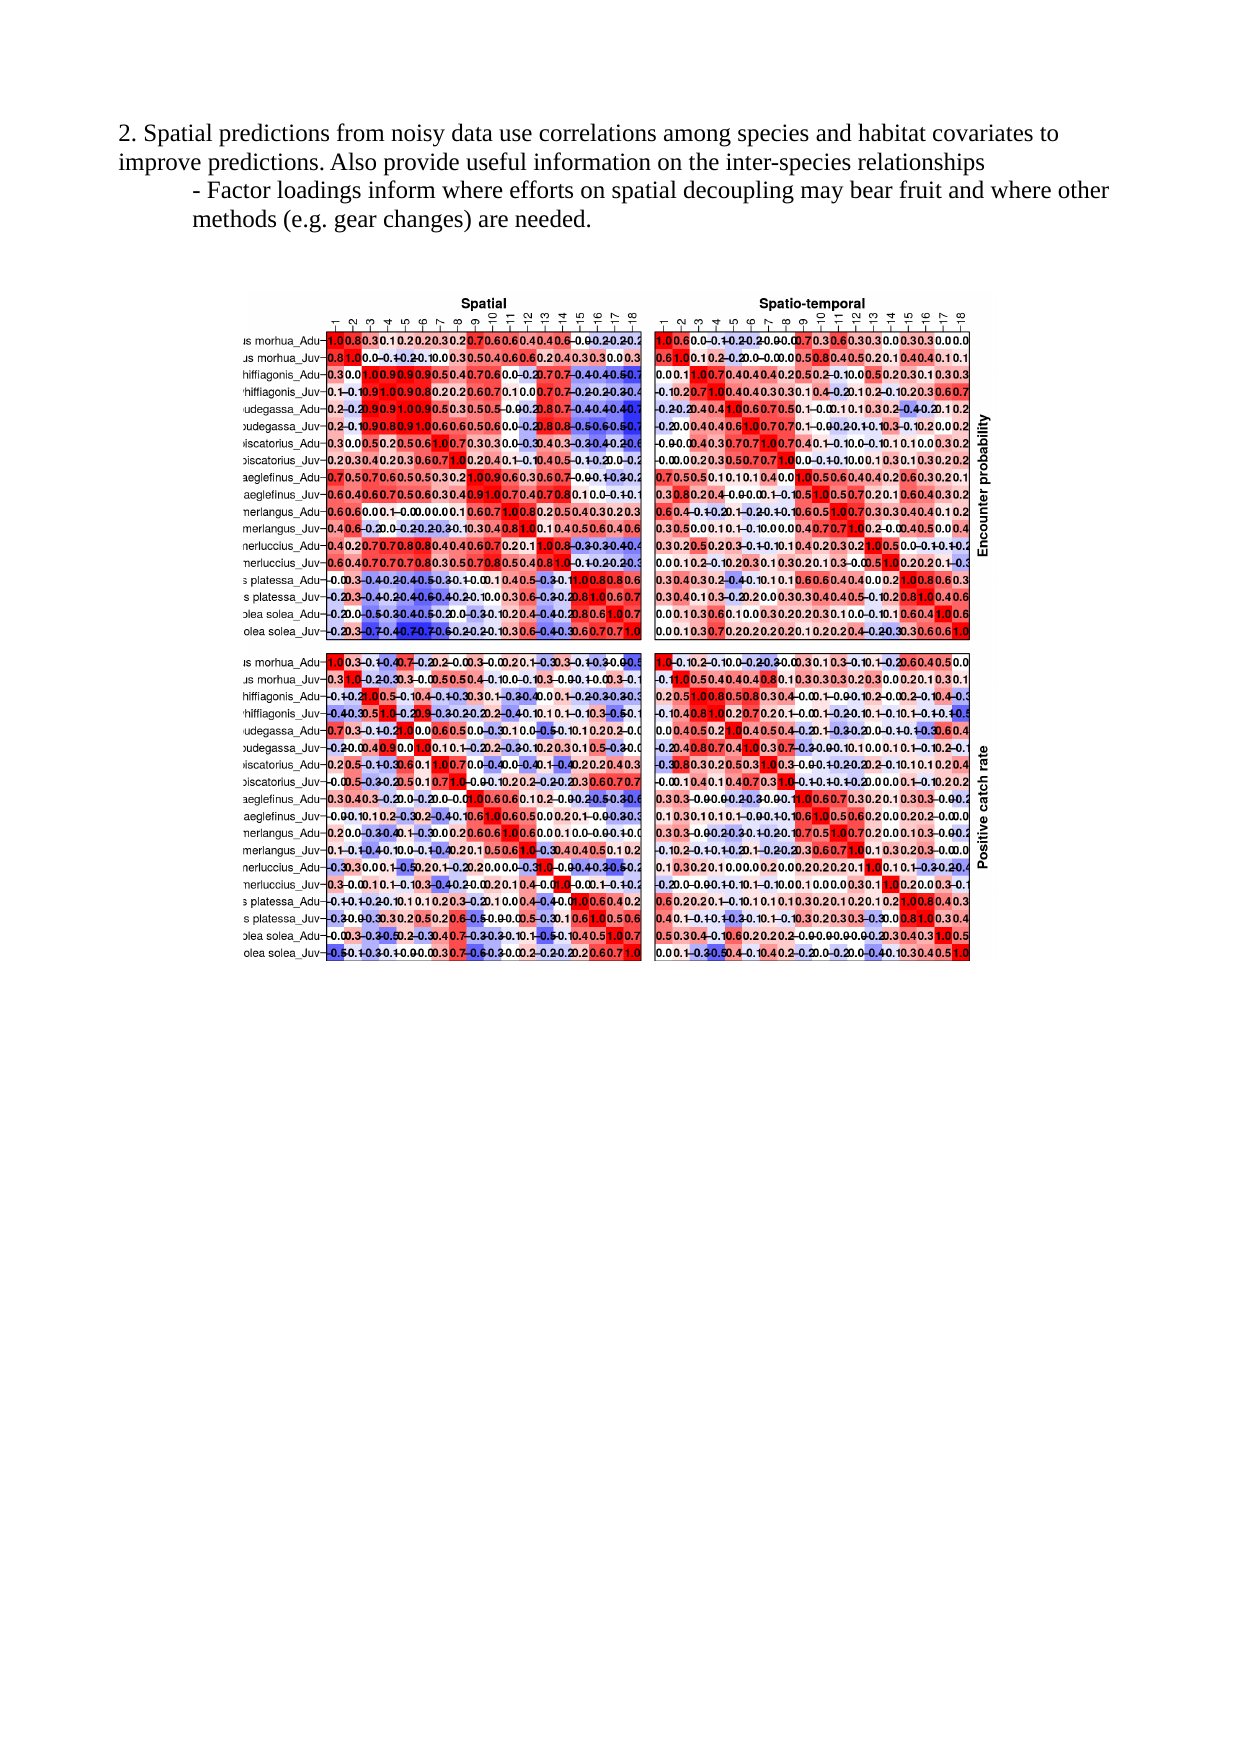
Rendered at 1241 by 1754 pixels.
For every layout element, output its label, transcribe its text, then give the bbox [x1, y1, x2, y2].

text 2. Spatial predictions from noisy data use correlations among species and habitat covariates to improve predictions. Also provide useful information on the inter-species relationships [118, 118, 1122, 176]
text - Factor loadings inform where efforts on spatial decoupling may bear fruit and where other methods (e.g. gear changes) are needed. [118, 176, 1122, 233]
picture [243, 290, 997, 961]
